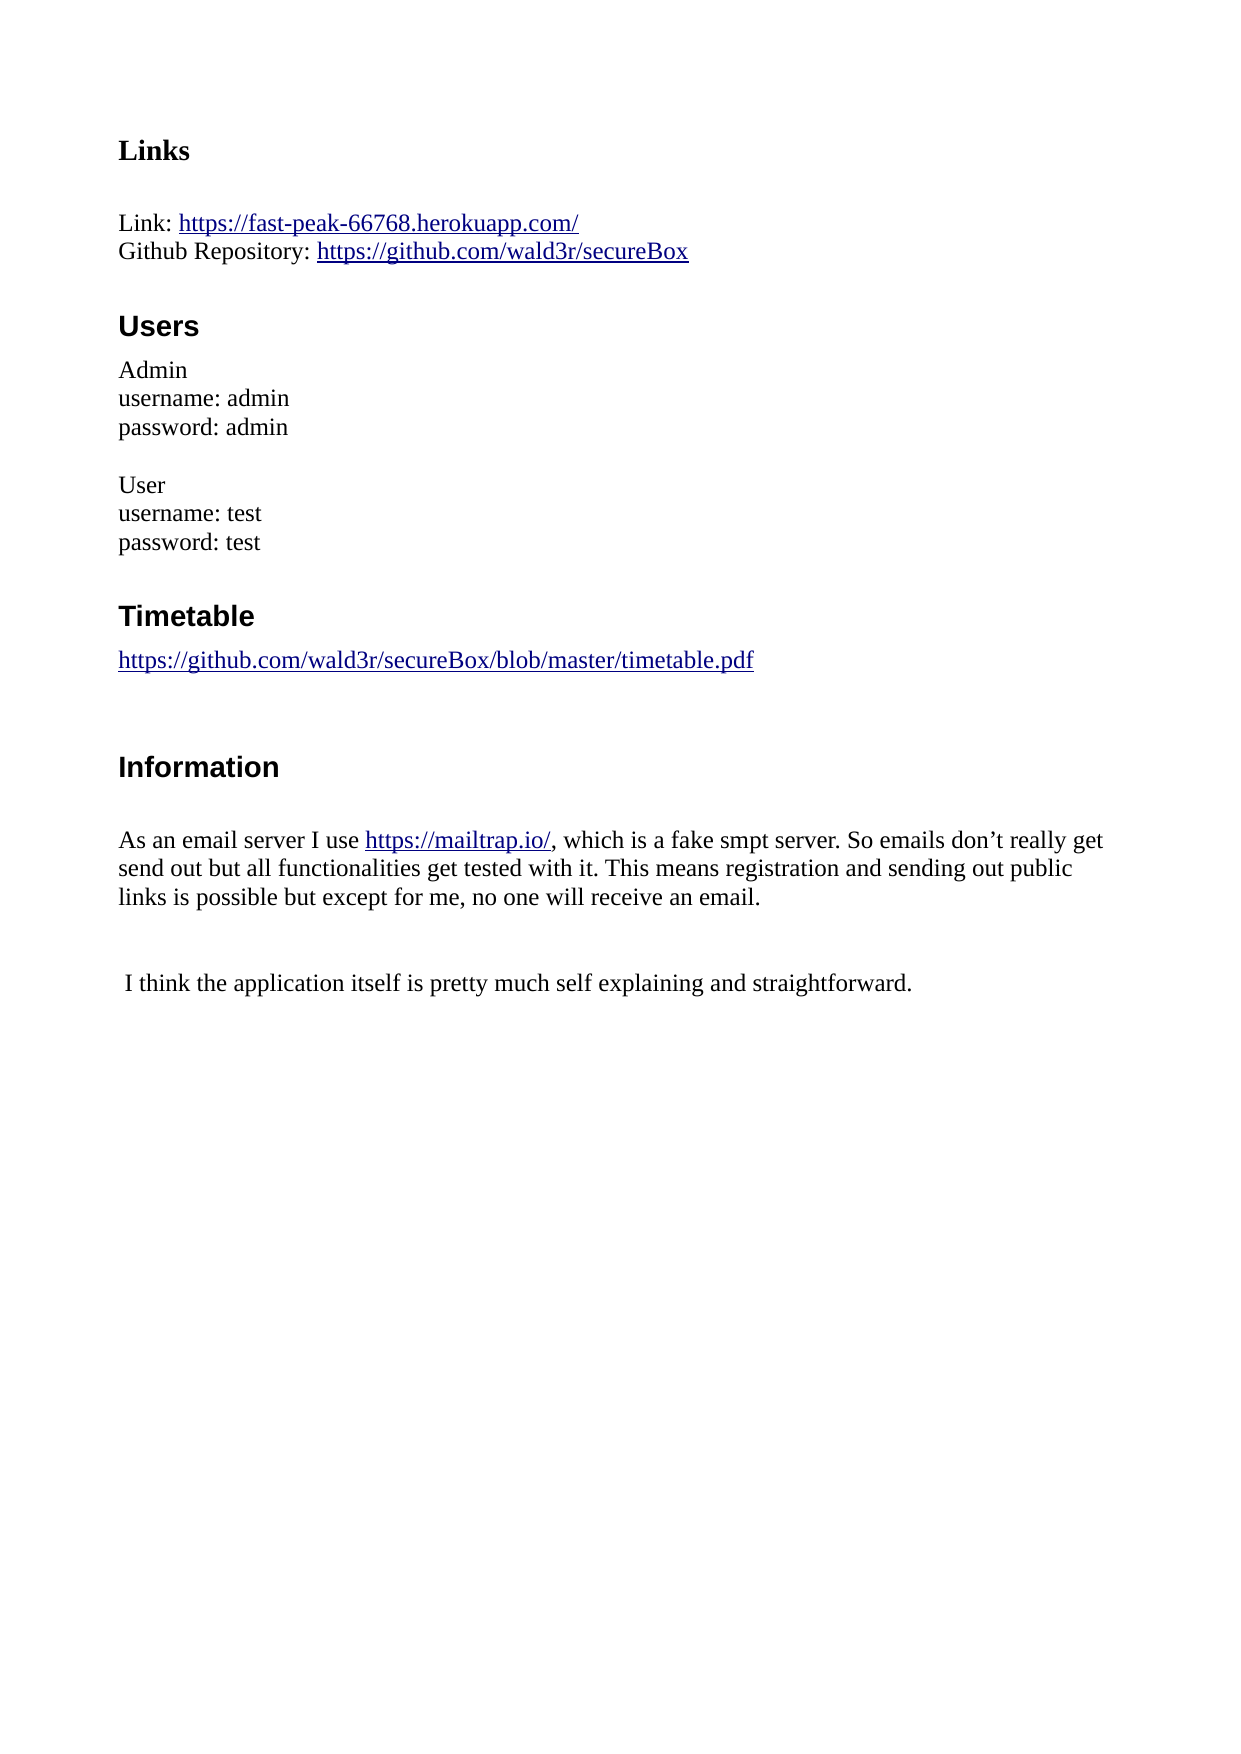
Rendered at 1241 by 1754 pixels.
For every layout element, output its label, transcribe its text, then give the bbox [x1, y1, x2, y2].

text I think the application itself is pretty much self explaining and straightforward. [118, 968, 1122, 997]
text username: admin [118, 383, 1122, 412]
subtitle Links [118, 133, 1122, 166]
text User [118, 470, 1122, 498]
subtitle Information [118, 750, 1122, 783]
text https://github.com/wald3r/secureBox/blob/master/timetable.pdf [118, 646, 1122, 674]
text Admin [118, 355, 1122, 383]
text password: test [118, 527, 1122, 556]
text Github Repository: https://github.com/wald3r/secureBox [118, 236, 1122, 265]
subtitle Users [118, 308, 1122, 342]
text Link: https://fast-peak-66768.herokuapp.com/ [118, 208, 1122, 236]
text As an email server I use https://mailtrap.io/, which is a fake smpt server. So emails don’t really get send out but all functionalities get tested with it. This means registration and sending out public links is possible but except for me, no one will receive an email. [118, 825, 1122, 911]
text password: admin [118, 412, 1122, 441]
subtitle Timetable [118, 599, 1122, 633]
text username: test [118, 498, 1122, 527]
